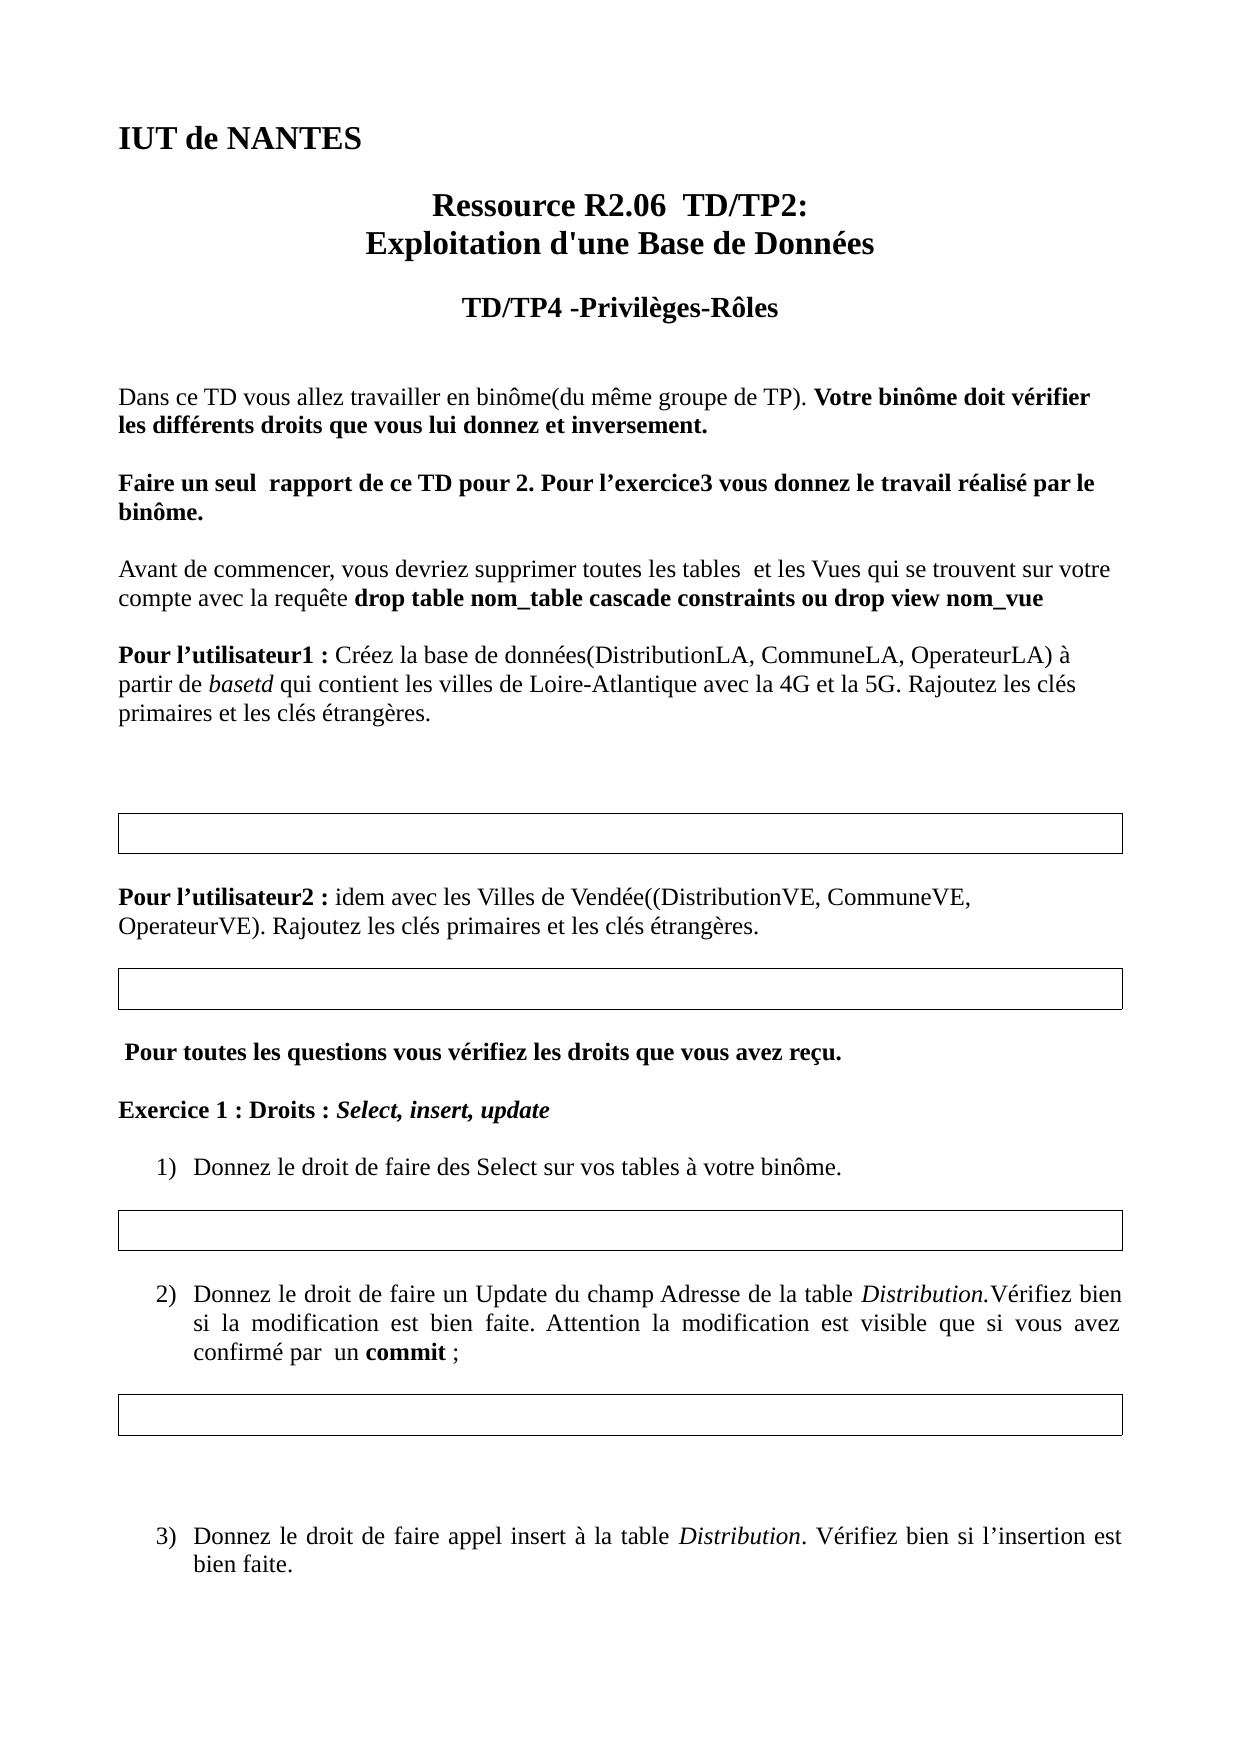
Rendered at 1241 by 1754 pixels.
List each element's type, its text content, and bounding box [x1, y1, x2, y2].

text Dans ce TD vous allez travailler en binôme(du même groupe de TP). Votre binôme doit vérifier les différents droits que vous lui donnez et inversement. [118, 382, 1122, 439]
list Donnez le droit de faire un Update du champ Adresse de la table Distribution.Vérifiez bien si la modification est bien faite. Attention la modification est visible que si vous avez confirmé par un commit ; [156, 1279, 1122, 1365]
table_header [119, 1395, 1122, 1434]
table_header [119, 969, 1122, 1009]
text Pour l’utilisateur2 : idem avec les Villes de Vendée((DistributionVE, CommuneVE, OperateurVE). Rajoutez les clés primaires et les clés étrangères. [118, 882, 1122, 939]
text Exercice 1 : Droits : Select, insert, update [118, 1095, 1122, 1124]
text Pour toutes les questions vous vérifiez les droits que vous avez reçu. [118, 1037, 1122, 1066]
text Pour l’utilisateur1 : Créez la base de données(DistributionLA, CommuneLA, OperateurLA) à partir de basetd qui contient les villes de Loire-Atlantique avec la 4G et la 5G. Rajoutez les clés primaires et les clés étrangères. [118, 640, 1122, 727]
text Faire un seul rapport de ce TD pour 2. Pour l’exercice3 vous donnez le travail réalisé par le binôme. [118, 468, 1122, 525]
table_header [119, 1211, 1122, 1250]
text IUT de NANTES [118, 118, 1122, 156]
text TD/TP4 -Privilèges-Rôles [118, 291, 1122, 324]
text Avant de commencer, vous devriez supprimer toutes les tables et les Vues qui se trouvent sur votre compte avec la requête drop table nom_table cascade constraints ou drop view nom_vue [118, 554, 1122, 612]
table_header [119, 814, 1122, 853]
list Donnez le droit de faire appel insert à la table Distribution. Vérifiez bien si l’insertion est bien faite. [156, 1521, 1122, 1578]
list Donnez le droit de faire des Select sur vos tables à votre binôme. [156, 1152, 1122, 1181]
text Ressource R2.06 TD/TP2: Exploitation d'une Base de Données [118, 185, 1122, 262]
